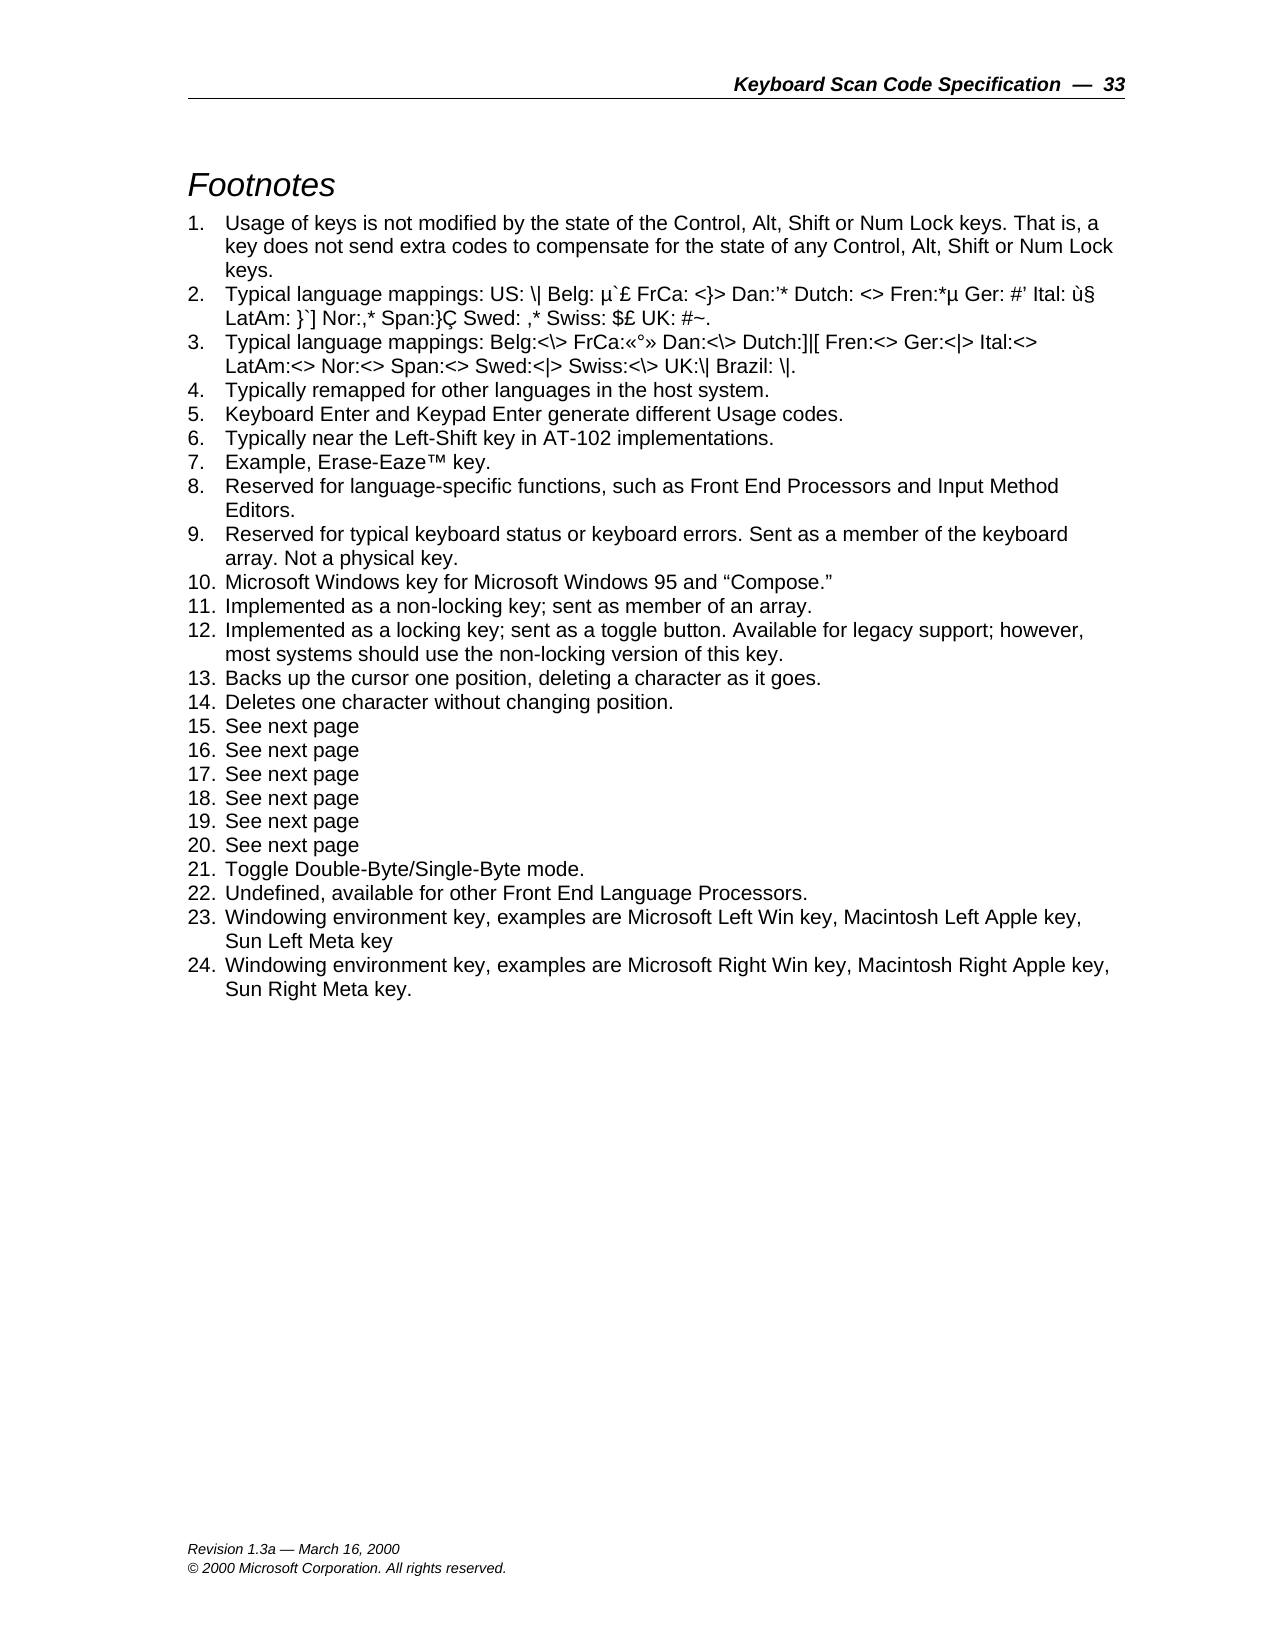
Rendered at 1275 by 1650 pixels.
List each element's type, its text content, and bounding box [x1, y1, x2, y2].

list Typical language mappings: US: \| Belg: µ`£ FrCa: <}> Dan:’* Dutch: <> Fren:*µ Ger: #’ Ital: ù§ LatAm: }`] Nor:,* Span:}Ç Swed: ,* Swiss: $£ UK: #~. [187, 282, 1125, 330]
list Keyboard Enter and Keypad Enter generate different Usage codes. [187, 402, 1125, 426]
list Typically remapped for other languages in the host system. [187, 378, 1125, 402]
list Implemented as a non-locking key; sent as member of an array. [187, 594, 1125, 618]
list See next page [187, 785, 1125, 809]
list Undefined, available for other Front End Language Processors. [187, 881, 1125, 905]
subtitle Footnotes [187, 164, 1125, 204]
list See next page [187, 713, 1125, 737]
list See next page [187, 737, 1125, 761]
list Typical language mappings: Belg:<\> FrCa:«°» Dan:<\> Dutch:]|[ Fren:<> Ger:<|> Ital:<> LatAm:<> Nor:<> Span:<> Swed:<|> Swiss:<\> UK:\| Brazil: \|. [187, 330, 1125, 378]
list Example, Erase-Eaze™ key. [187, 450, 1125, 474]
list Toggle Double-Byte/Single-Byte mode. [187, 857, 1125, 881]
list See next page [187, 809, 1125, 833]
list Backs up the cursor one position, deleting a character as it goes. [187, 666, 1125, 689]
list Windowing environment key, examples are Microsoft Left Win key, Macintosh Left Apple key, Sun Left Meta key [187, 905, 1125, 953]
list Typically near the Left-Shift key in AT-102 implementations. [187, 426, 1125, 450]
list Implemented as a locking key; sent as a toggle button. Available for legacy support; however, most systems should use the non-locking version of this key. [187, 618, 1125, 666]
list Reserved for typical keyboard status or keyboard errors. Sent as a member of the keyboard array. Not a physical key. [187, 522, 1125, 570]
list See next page [187, 833, 1125, 857]
list See next page [187, 761, 1125, 785]
list Usage of keys is not modified by the state of the Control, Alt, Shift or Num Lock keys. That is, a key does not send extra codes to compensate for the state of any Control, Alt, Shift or Num Lock keys. [187, 210, 1125, 282]
list Microsoft Windows key for Microsoft Windows 95 and “Compose.” [187, 570, 1125, 594]
list Windowing environment key, examples are Microsoft Right Win key, Macintosh Right Apple key, Sun Right Meta key. [187, 953, 1125, 1001]
list Reserved for language-specific functions, such as Front End Processors and Input Method Editors. [187, 474, 1125, 522]
list Deletes one character without changing position. [187, 689, 1125, 713]
